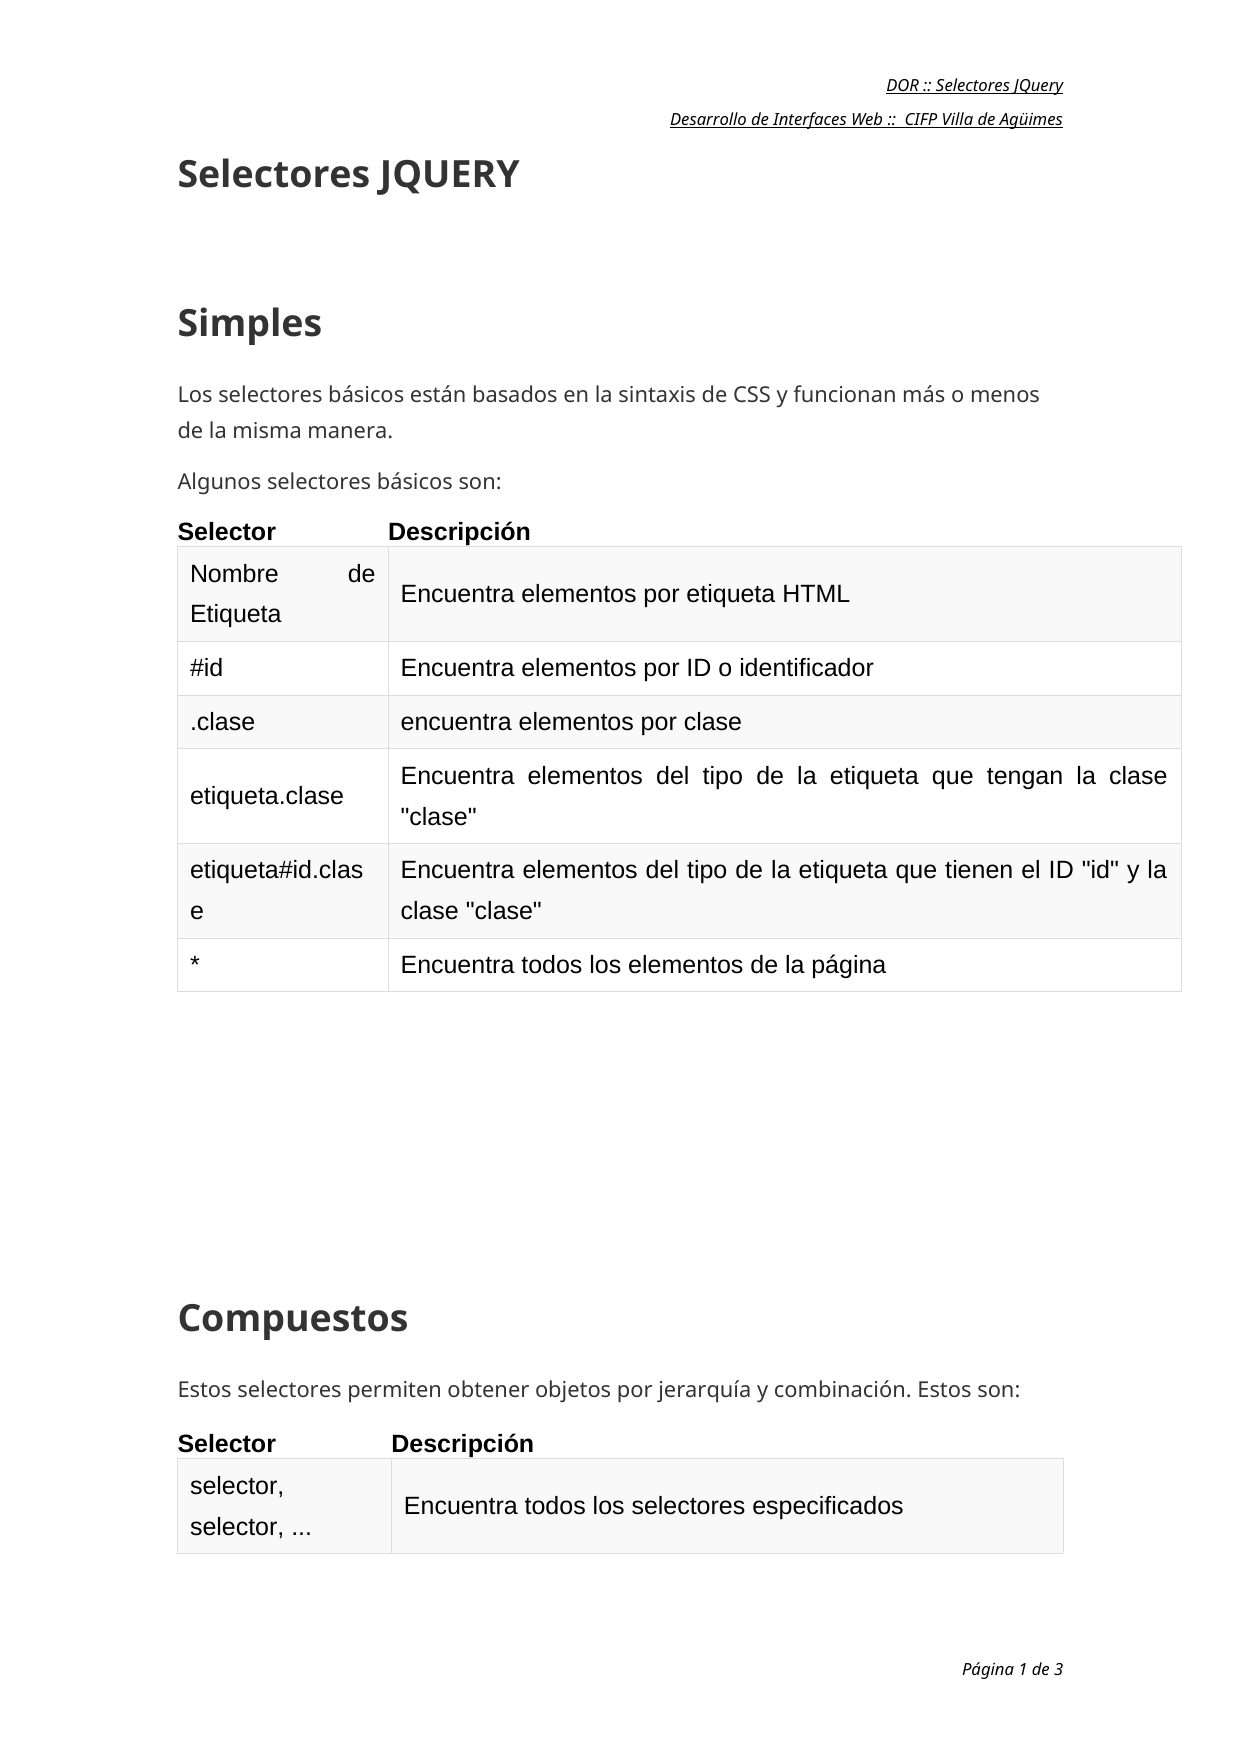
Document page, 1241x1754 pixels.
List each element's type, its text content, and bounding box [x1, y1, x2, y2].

table_cell Encuentra elementos del tipo de la etiqueta que tienen el ID "id" y la clase "clase" [389, 844, 1181, 937]
table_cell encuentra elementos por clase [389, 696, 1181, 748]
text Estos selectores permiten obtener objetos por jerarquía y combinación. Estos son: [177, 1374, 1063, 1404]
table_cell Encuentra elementos por etiqueta HTML [389, 547, 1181, 641]
table_cell Encuentra elementos del tipo de la etiqueta que tengan la clase "clase" [389, 749, 1181, 843]
table_cell #id [178, 642, 388, 694]
text Los selectores básicos están basados en la sintaxis de CSS y funcionan más o menos de la misma manera. [177, 379, 1063, 444]
table_cell Encuentra todos los elementos de la página [389, 939, 1181, 991]
table_header Descripción [388, 517, 1181, 546]
table_cell .clase [178, 696, 388, 748]
table_cell Nombre de Etiqueta [178, 547, 388, 641]
table_cell etiqueta#id.clase [178, 844, 388, 937]
text Algunos selectores básicos son: [177, 466, 1063, 496]
table_cell Encuentra elementos por ID o identificador [389, 642, 1181, 694]
table_cell Encuentra todos los selectores especificados [392, 1459, 1063, 1553]
subtitle Simples [177, 296, 1063, 347]
table_header Descripción [391, 1430, 1063, 1458]
table_cell selector, selector, ... [178, 1459, 391, 1553]
text Selectores JQUERY [177, 148, 1063, 199]
subtitle Compuestos [177, 1291, 1063, 1342]
table_header Selector [177, 517, 388, 546]
table_header Selector [177, 1430, 391, 1458]
table_cell etiqueta.clase [178, 749, 388, 843]
table_cell * [178, 939, 388, 991]
